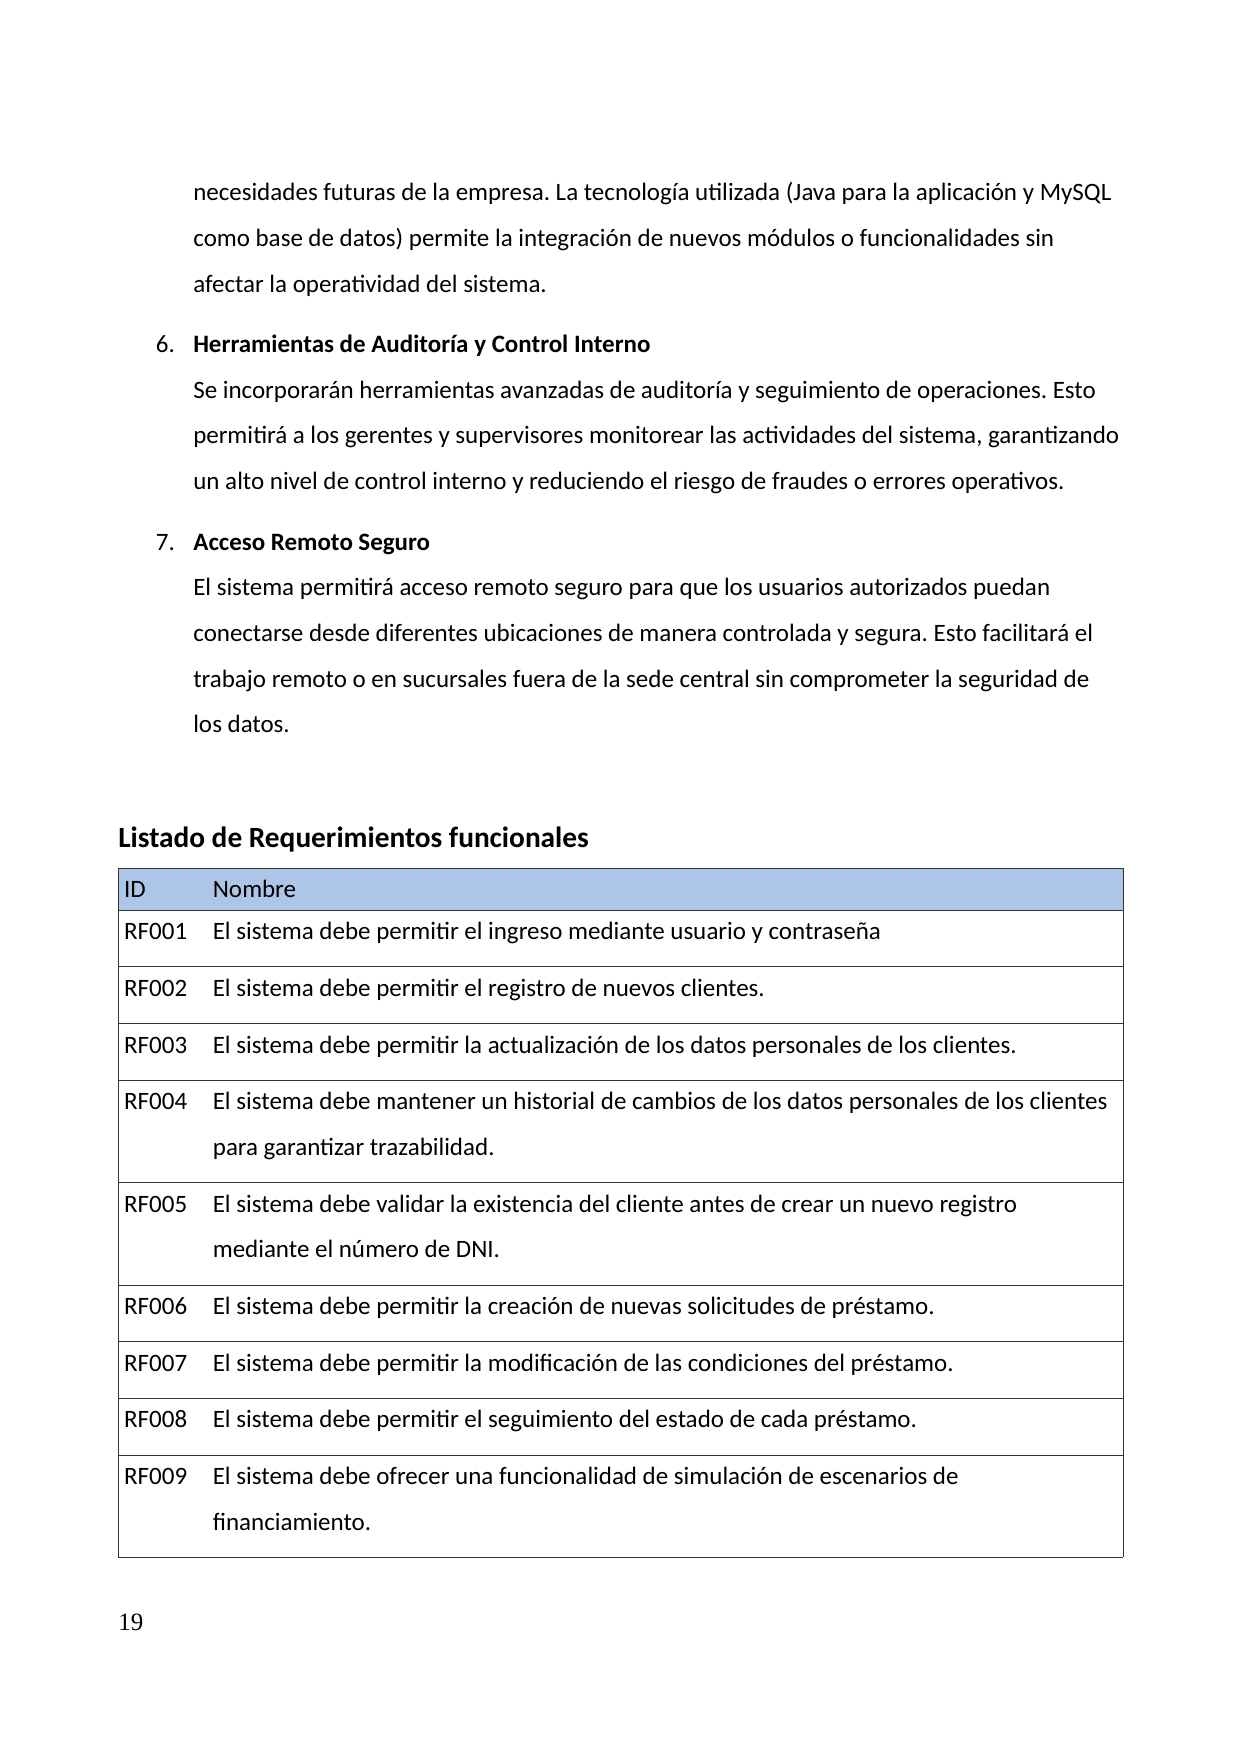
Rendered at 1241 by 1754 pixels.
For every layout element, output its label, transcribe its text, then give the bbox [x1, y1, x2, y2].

table_header ID [119, 869, 207, 910]
table_cell RF002 [119, 967, 207, 1023]
table_cell El sistema debe validar la existencia del cliente antes de crear un nuevo registro mediante el número de DNI. [207, 1183, 1123, 1284]
table_cell RF004 [119, 1081, 207, 1182]
table_cell RF009 [119, 1456, 207, 1557]
table_cell El sistema debe permitir la modificación de las condiciones del préstamo. [207, 1342, 1123, 1398]
table_cell El sistema debe permitir la actualización de los datos personales de los clientes. [207, 1024, 1123, 1080]
table_cell RF006 [119, 1286, 207, 1341]
table_header Nombre [207, 869, 1123, 910]
subtitle Listado de Requerimientos funcionales [118, 783, 1122, 855]
table_cell RF003 [119, 1024, 207, 1080]
table_cell El sistema debe permitir el seguimiento del estado de cada préstamo. [207, 1399, 1123, 1454]
table_cell El sistema debe permitir el ingreso mediante usuario y contraseña [207, 911, 1123, 966]
list Acceso Remoto Seguro El sistema permitirá acceso remoto seguro para que los usuarios autorizados puedan conectarse desde diferentes ubicaciones de manera controlada y segura. Esto facilitará el trabajo remoto o en sucursales fuera de la sede central sin comprometer la seguridad de los datos. [156, 526, 1122, 739]
table_cell El sistema debe mantener un historial de cambios de los datos personales de los clientes para garantizar trazabilidad. [207, 1081, 1123, 1182]
table_cell El sistema debe permitir el registro de nuevos clientes. [207, 967, 1123, 1023]
table_cell RF001 [119, 911, 207, 966]
table_cell RF007 [119, 1342, 207, 1398]
table_cell El sistema debe ofrecer una funcionalidad de simulación de escenarios de financiamiento. [207, 1456, 1123, 1557]
list necesidades futuras de la empresa. La tecnología utilizada (Java para la aplicación y MySQL como base de datos) permite la integración de nuevos módulos o funcionalidades sin afectar la operatividad del sistema. [156, 176, 1122, 298]
table_cell El sistema debe permitir la creación de nuevas solicitudes de préstamo. [207, 1286, 1123, 1341]
table_cell RF008 [119, 1399, 207, 1454]
list Herramientas de Auditoría y Control Interno Se incorporarán herramientas avanzadas de auditoría y seguimiento de operaciones. Esto permitirá a los gerentes y supervisores monitorear las actividades del sistema, garantizando un alto nivel de control interno y reduciendo el riesgo de fraudes o errores operativos. [156, 328, 1122, 496]
table_cell RF005 [119, 1183, 207, 1284]
